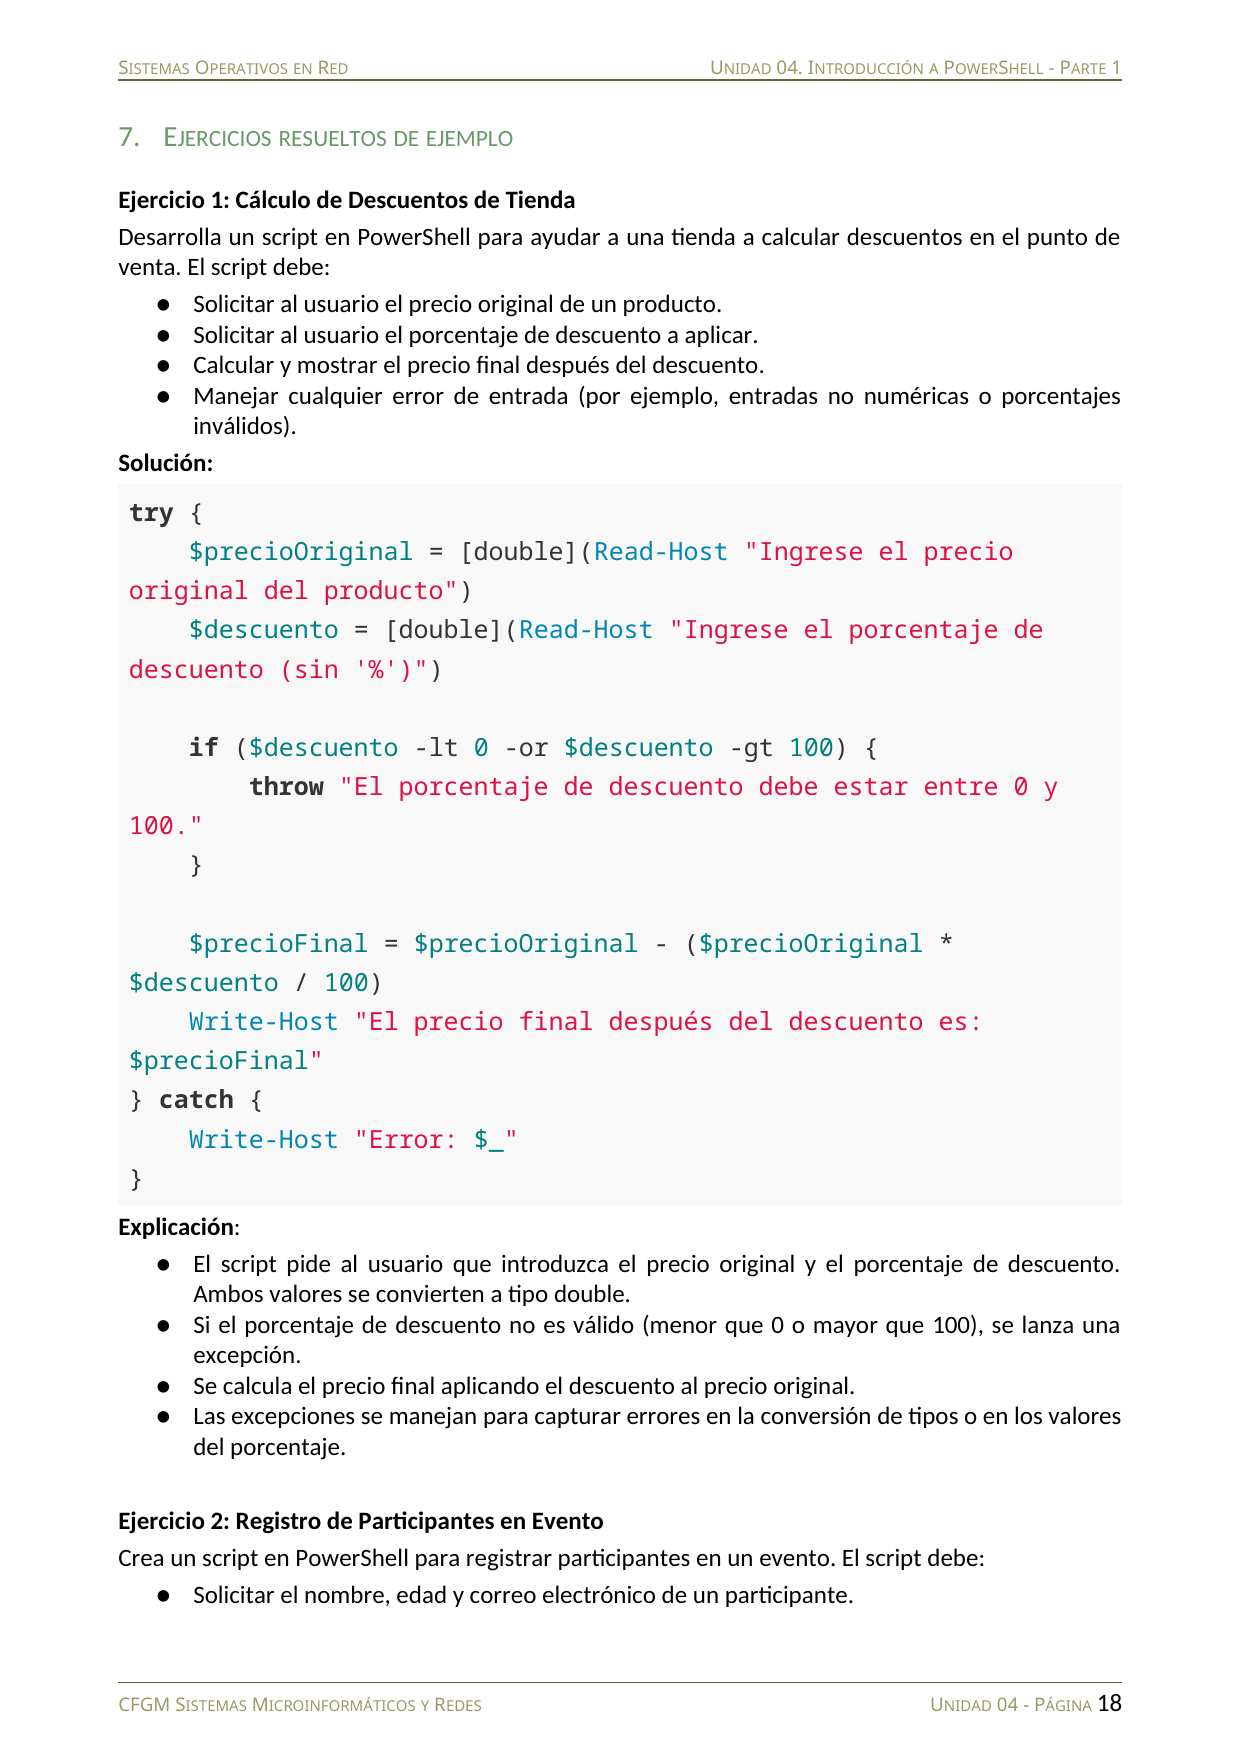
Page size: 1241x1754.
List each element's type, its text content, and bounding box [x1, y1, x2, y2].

text Ejercicio 2: Registro de Participantes en Evento [118, 1505, 1122, 1536]
text Crea un script en PowerShell para registrar participantes en un evento. El script debe: [118, 1542, 1122, 1572]
list Solicitar al usuario el porcentaje de descuento a aplicar. [156, 319, 1122, 349]
text Ejercicio 1: Cálculo de Descuentos de Tienda [118, 184, 1122, 214]
list Se calcula el precio final aplicando el descuento al precio original. [156, 1370, 1122, 1401]
text Desarrolla un script en PowerShell para ayudar a una tienda a calcular descuentos en el punto de venta. El script debe: [118, 221, 1122, 282]
list Las excepciones se manejan para capturar errores en la conversión de tipos o en los valores del porcentaje. [156, 1401, 1122, 1462]
list El script pide al usuario que introduzca el precio original y el porcentaje de descuento. Ambos valores se convierten a tipo double. [156, 1248, 1122, 1309]
list Solicitar al usuario el precio original de un producto. [156, 288, 1122, 319]
list Manejar cualquier error de entrada (por ejemplo, entradas no numéricas o porcentajes inválidos). [156, 380, 1122, 441]
list Si el porcentaje de descuento no es válido (menor que 0 o mayor que 100), se lanza una excepción. [156, 1309, 1122, 1370]
list Solicitar el nombre, edad y correo electrónico de un participante. [156, 1579, 1122, 1609]
text Solución: [118, 447, 1122, 478]
text Explicación: [118, 1211, 1122, 1241]
subtitle Ejercicios resueltos de ejemplo [118, 118, 1122, 154]
list Calcular y mostrar el precio final después del descuento. [156, 349, 1122, 380]
table_header try { $precioOriginal = [double](Read-Host "Ingrese el precio original del producto") $descuento = [double](Read-Host "Ingrese el porcentaje de descuento (sin '%')") if ($descuento -lt 0 -or $descuento -gt 100) { throw "El porcentaje de descuento debe estar entre 0 y 100." } $precioFinal = $precioOriginal - ($precioOriginal * $descuento / 100) Write-Host "El precio final después del descuento es: $precioFinal" } catch { Write-Host "Error: $_" } [118, 484, 1122, 1205]
